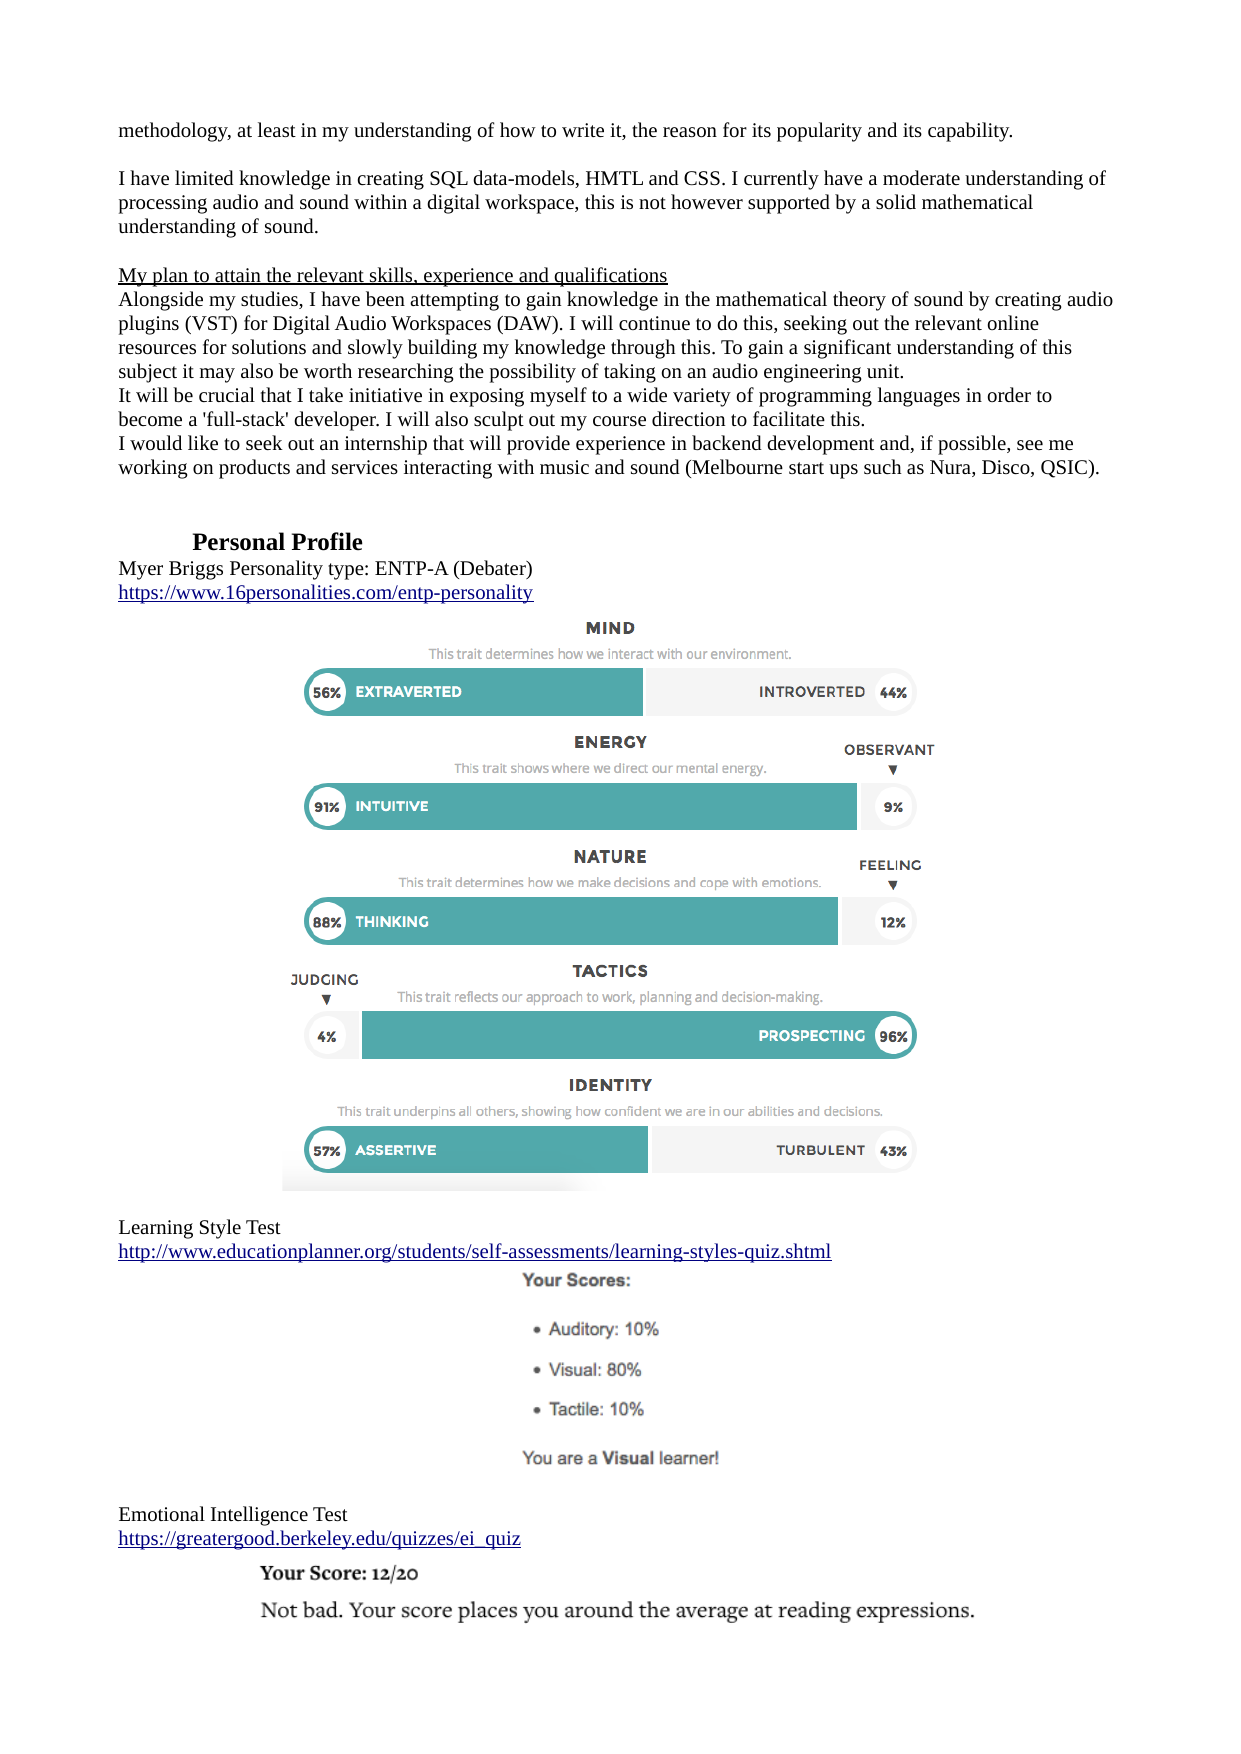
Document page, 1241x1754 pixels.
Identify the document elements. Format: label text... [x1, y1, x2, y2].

picture [282, 604, 958, 1191]
text https://www.16personalities.com/entp-personality [118, 580, 1122, 604]
text I have limited knowledge in creating SQL data-models, HMTL and CSS. I currently have a moderate understanding of processing audio and sound within a digital workspace, this is not however supported by a solid mathematical understanding of sound. [118, 166, 1122, 238]
text Learning Style Test [118, 1215, 1122, 1239]
text My plan to attain the relevant skills, experience and qualifications [118, 262, 1122, 287]
text I would like to seek out an internship that will provide experience in backend development and, if possible, see me working on products and services interacting with music and sound (Melbourne start ups such as Nura, Disco, QSIC). [118, 431, 1122, 479]
picture [516, 1262, 724, 1478]
picture [251, 1550, 989, 1632]
text It will be crucial that I take initiative in exposing myself to a wide variety of programming languages in order to become a 'full-stack' developer. I will also sculpt out my course direction to facilitate this. [118, 383, 1122, 431]
text Personal Profile [118, 527, 1122, 556]
text http://www.educationplanner.org/students/self-assessments/learning-styles-quiz.shtml [118, 1239, 1122, 1263]
text Alongside my studies, I have been attempting to gain knowledge in the mathematical theory of sound by creating audio plugins (VST) for Digital Audio Workspaces (DAW). I will continue to do this, seeking out the relevant online resources for solutions and slowly building my knowledge through this. To gain a significant understanding of this subject it may also be worth researching the possibility of taking on an audio engineering unit. [118, 287, 1122, 383]
text https://greatergood.berkeley.edu/quizzes/ei_quiz [118, 1526, 1122, 1550]
text Myer Briggs Personality type: ENTP-A (Debater) [118, 556, 1122, 580]
text Emotional Intelligence Test [118, 1502, 1122, 1526]
text methodology, at least in my understanding of how to write it, the reason for its popularity and its capability. [118, 118, 1122, 142]
